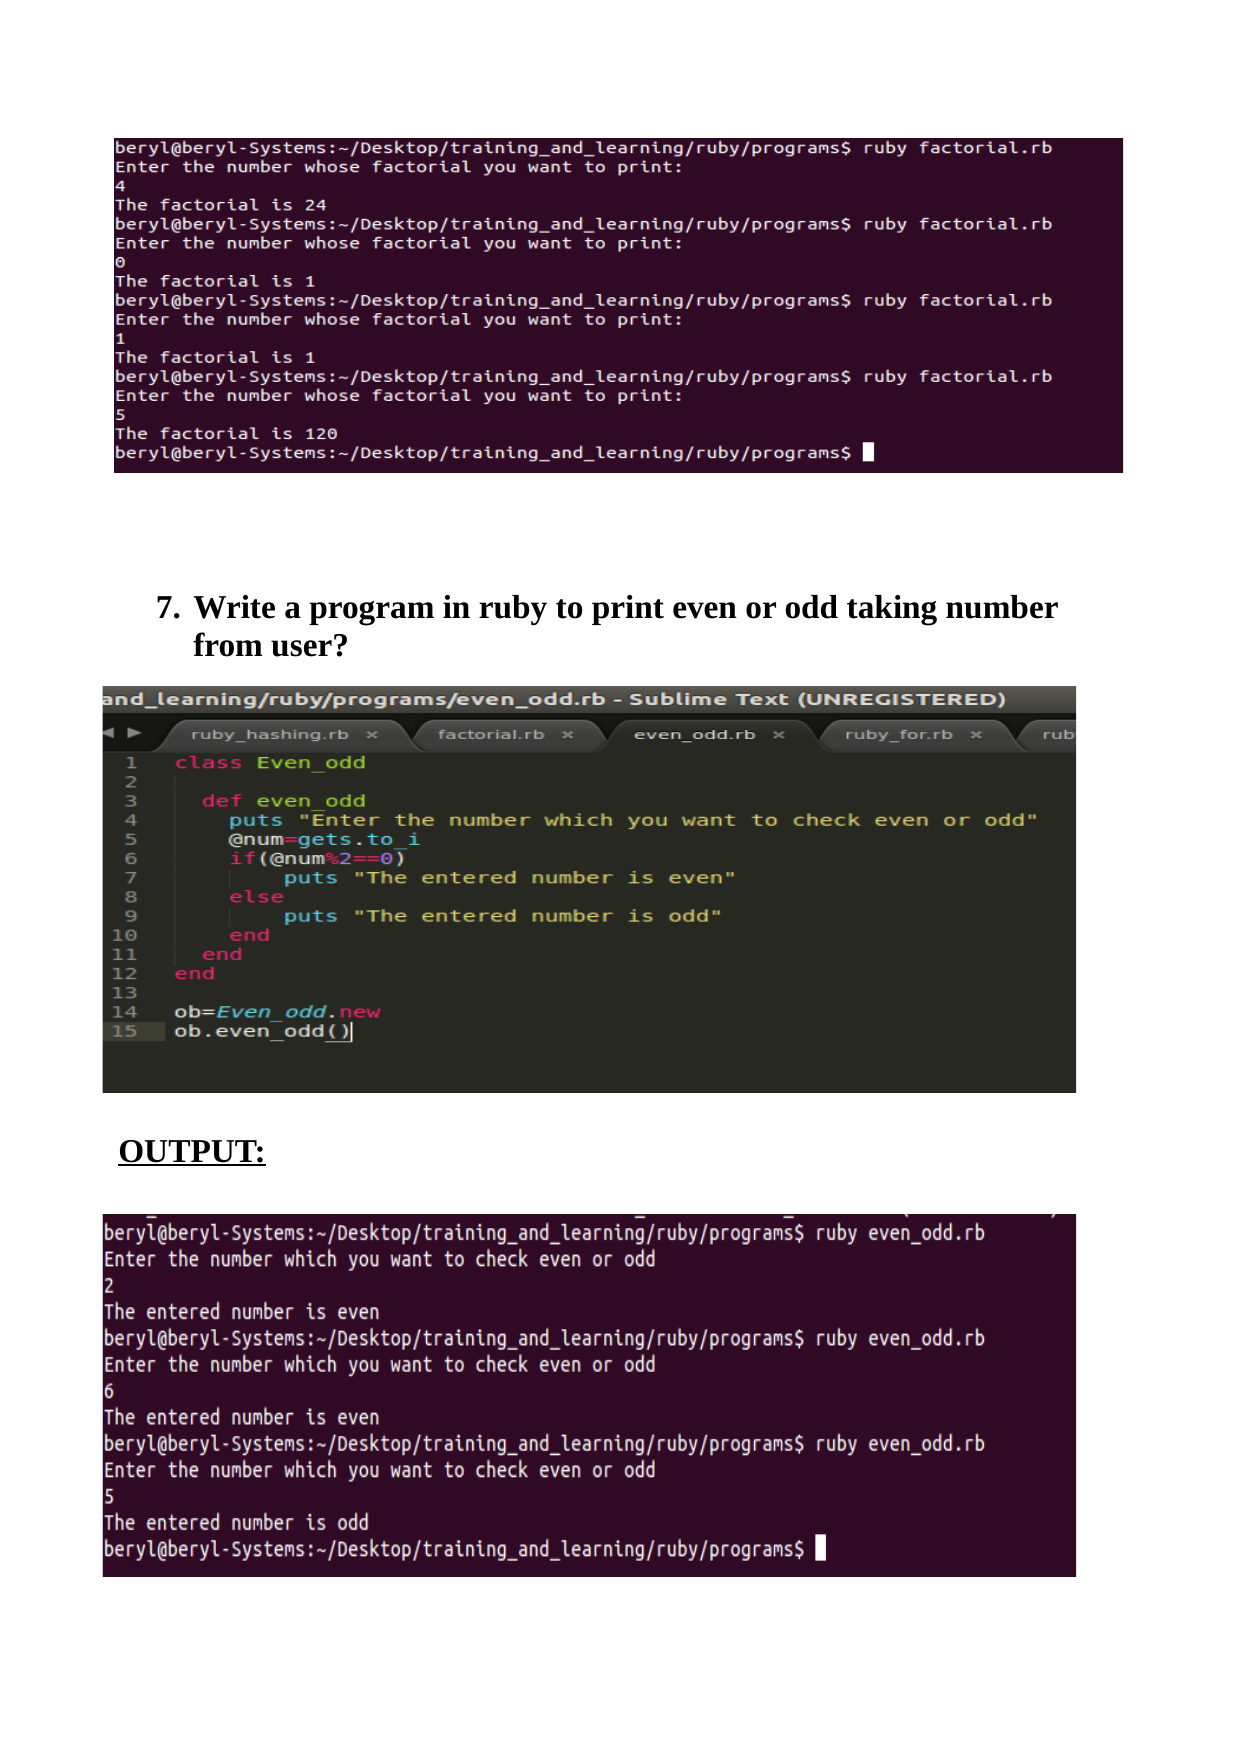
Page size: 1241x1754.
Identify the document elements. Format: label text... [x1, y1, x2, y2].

text OUTPUT: [118, 1131, 1122, 1169]
list Write a program in ruby to print even or odd taking number from user? [156, 587, 1122, 664]
